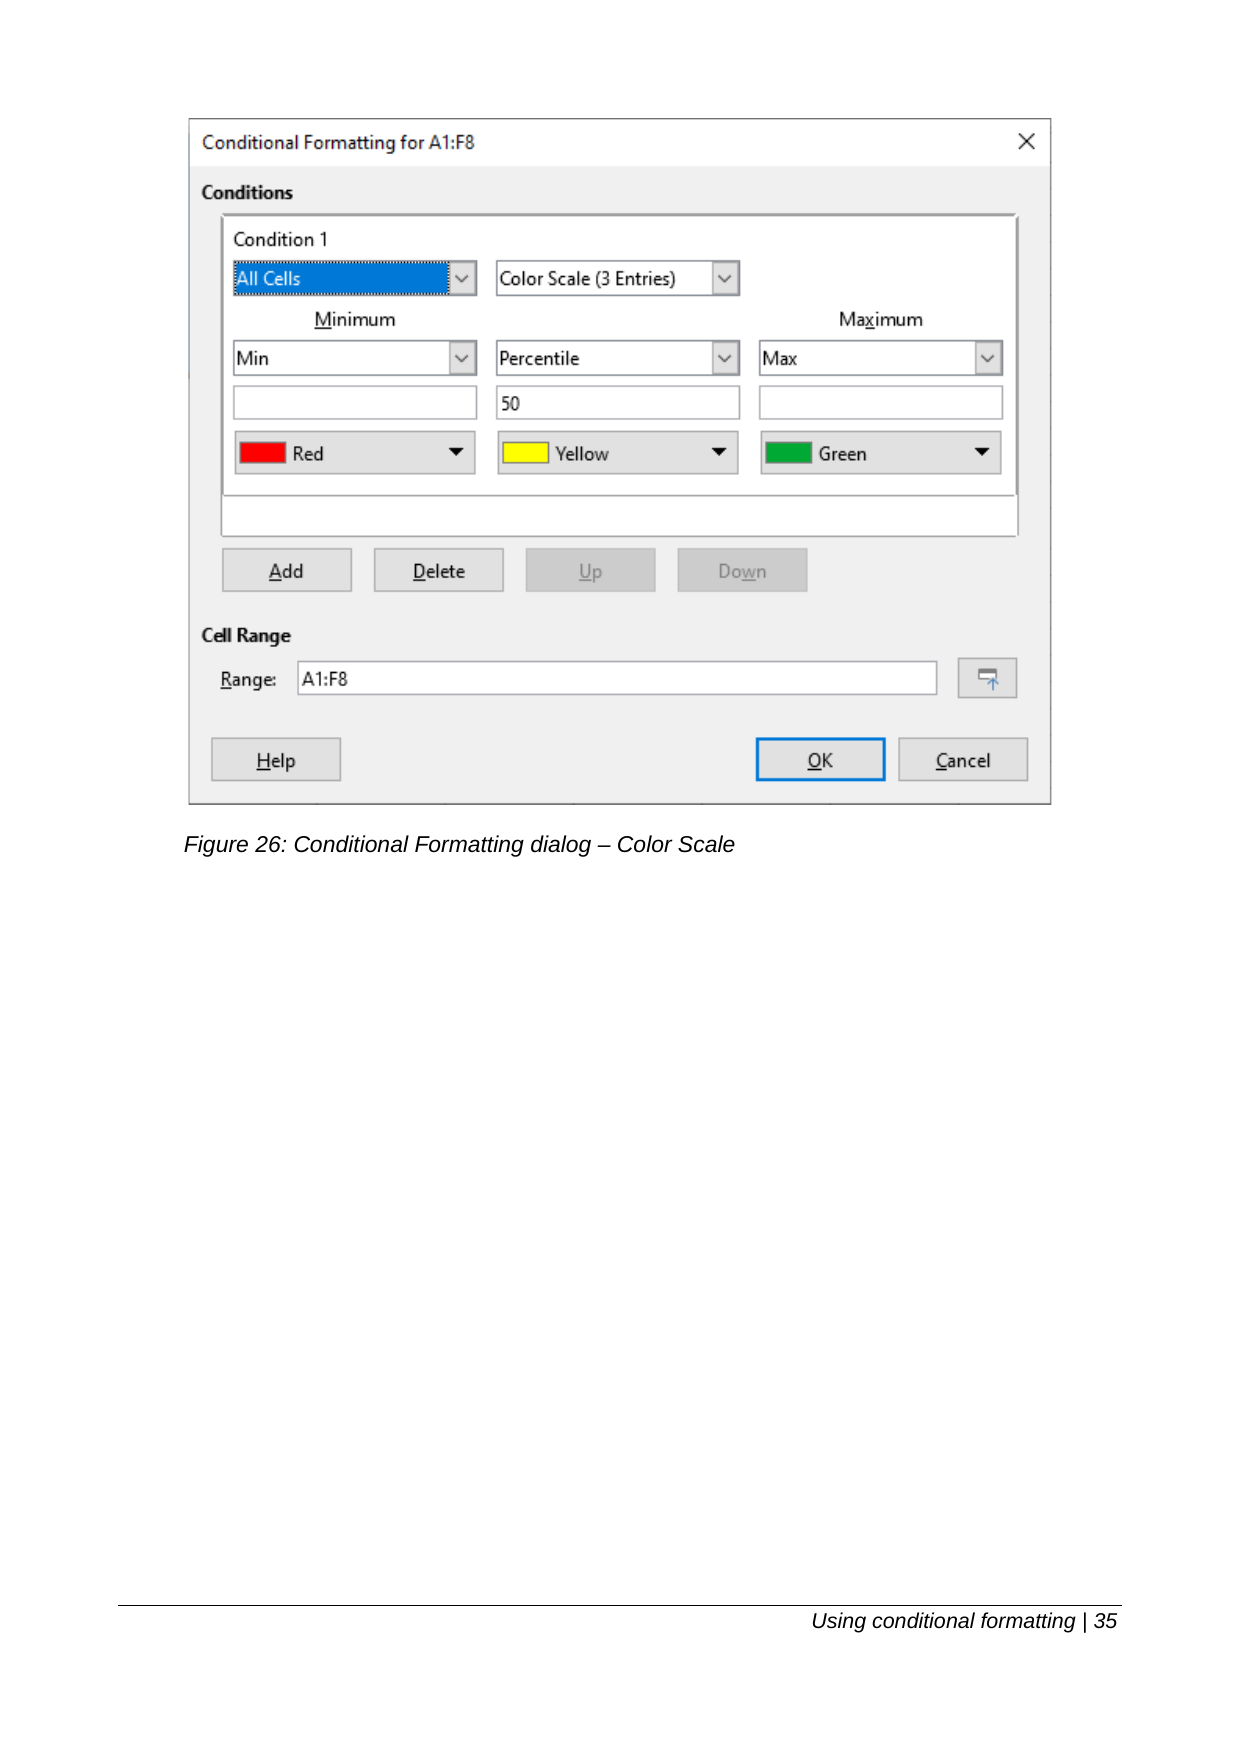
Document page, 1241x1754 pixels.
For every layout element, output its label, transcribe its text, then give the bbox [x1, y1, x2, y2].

picture [188, 118, 1052, 805]
text Figure 26: Conditional Formatting dialog – Color Scale [184, 118, 1056, 857]
